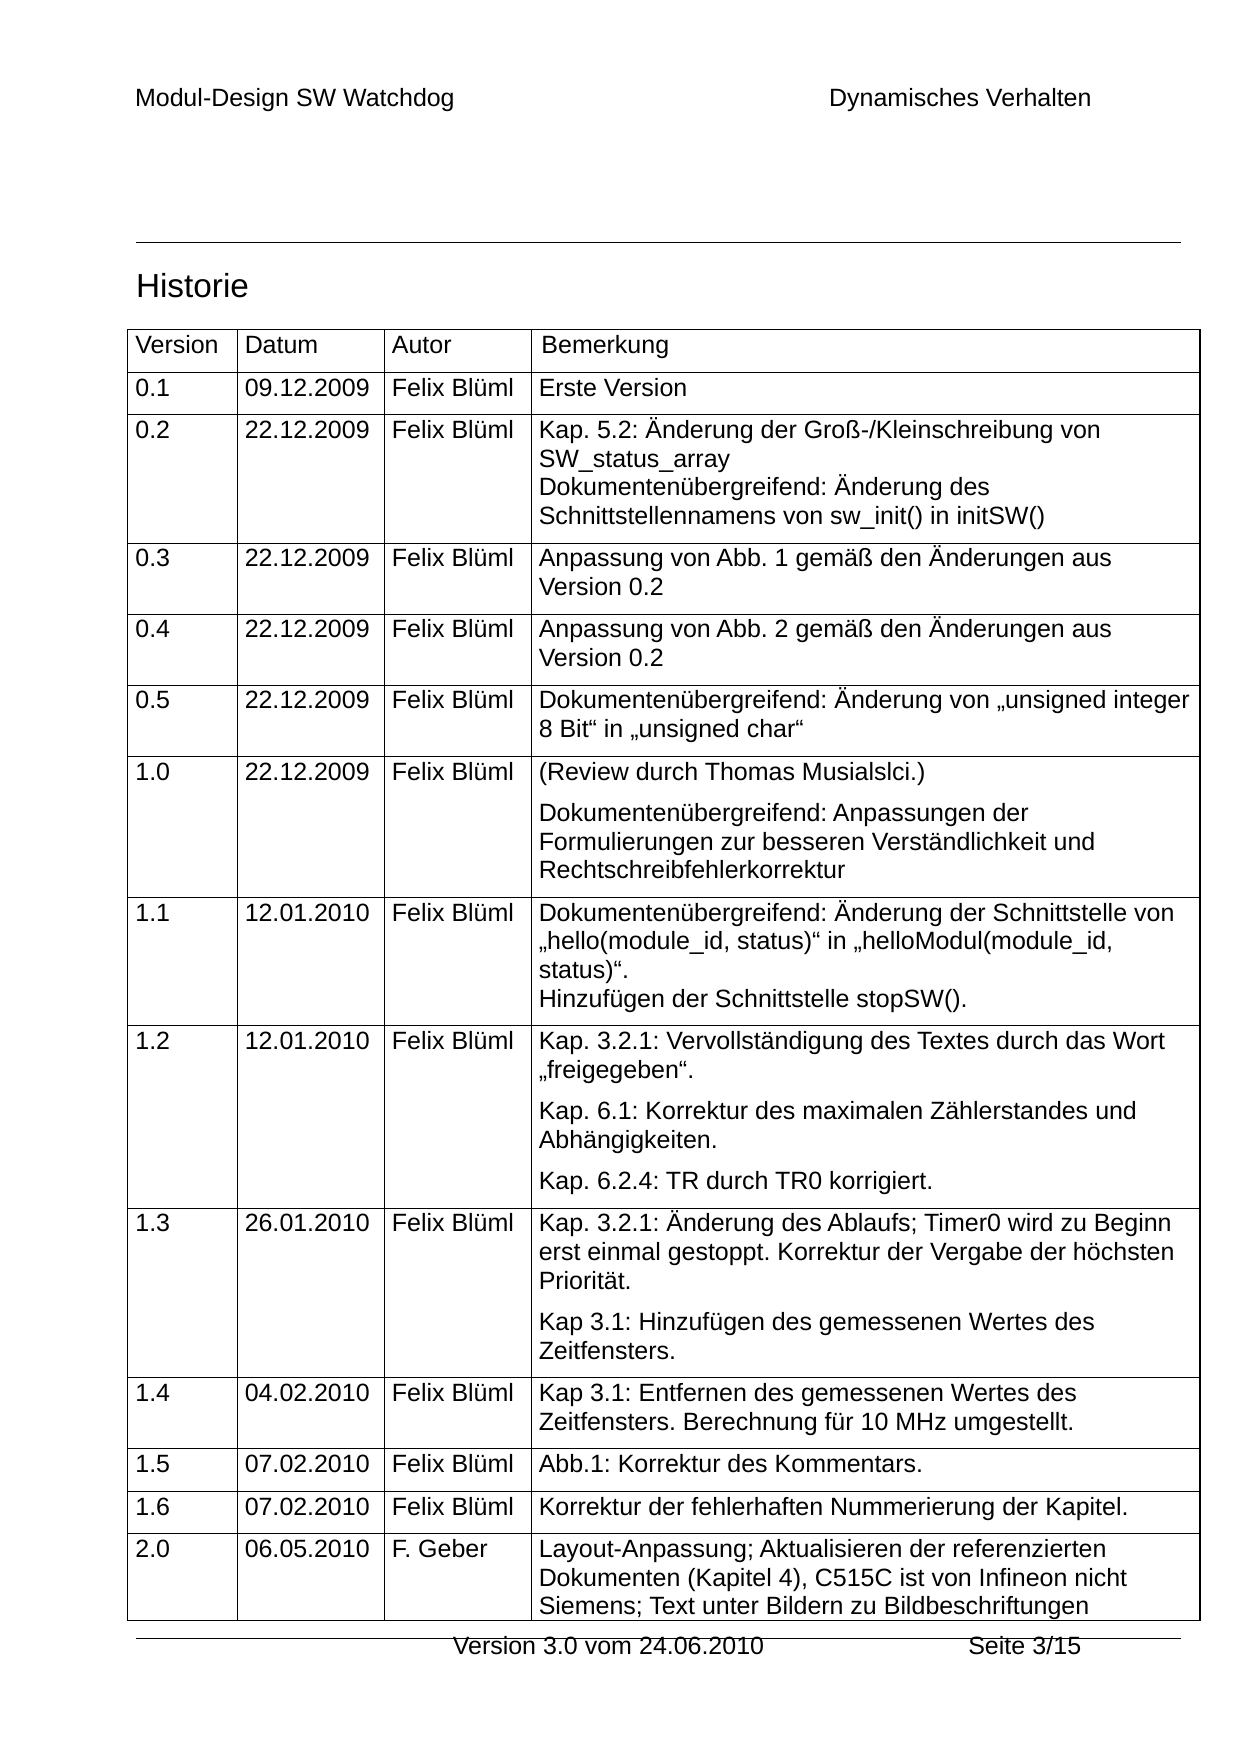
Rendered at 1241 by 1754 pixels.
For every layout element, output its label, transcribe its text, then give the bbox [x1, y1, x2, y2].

table_cell 2.0 [128, 1534, 237, 1620]
table_cell Erste Version [532, 373, 1199, 414]
table_cell Felix Blüml [385, 1449, 531, 1491]
table_cell 1.6 [128, 1492, 237, 1533]
table_cell Felix Blüml [385, 1492, 531, 1533]
table_cell 07.02.2010 [238, 1449, 384, 1491]
table_cell 0.3 [128, 544, 237, 613]
table_cell Felix Blüml [385, 1026, 531, 1207]
table_cell 26.01.2010 [238, 1209, 384, 1377]
table_cell Kap 3.1: Entfernen des gemessenen Wertes des Zeitfensters. Berechnung für 10 MHz umgestellt. [532, 1378, 1199, 1448]
table_cell Felix Blüml [385, 544, 531, 613]
table_cell 22.12.2009 [238, 544, 384, 613]
table_cell 1.4 [128, 1378, 237, 1448]
table_cell Felix Blüml [385, 757, 531, 897]
table_cell Anpassung von Abb. 2 gemäß den Änderungen aus Version 0.2 [532, 615, 1199, 684]
table_cell Felix Blüml [385, 373, 531, 414]
table_cell Felix Blüml [385, 415, 531, 542]
table_cell Felix Blüml [385, 898, 531, 1025]
table_cell 0.1 [128, 373, 237, 414]
table_cell 1.0 [128, 757, 237, 897]
table_cell F. Geber [385, 1534, 531, 1620]
table_cell Kap. 3.2.1: Vervollständigung des Textes durch das Wort „freigegeben“. Kap. 6.1: Korrektur des maximalen Zählerstandes und Abhängigkeiten. Kap. 6.2.4: TR durch TR0 korrigiert. [532, 1026, 1199, 1207]
table_cell Layout-Anpassung; Aktualisieren der referenzierten Dokumenten (Kapitel 4), C515C ist von Infineon nicht Siemens; Text unter Bildern zu Bildbeschriftungen [532, 1534, 1199, 1620]
table_cell 22.12.2009 [238, 757, 384, 897]
table_cell Abb.1: Korrektur des Kommentars. [532, 1449, 1199, 1491]
table_cell Felix Blüml [385, 686, 531, 756]
table_cell 12.01.2010 [238, 1026, 384, 1207]
table_cell 04.02.2010 [238, 1378, 384, 1448]
table_cell Anpassung von Abb. 1 gemäß den Änderungen aus Version 0.2 [532, 544, 1199, 613]
table_header Version [128, 330, 237, 372]
table_header Bemerkung [532, 330, 1199, 372]
table_cell 12.01.2010 [238, 898, 384, 1025]
table_header Autor [385, 330, 531, 372]
table_cell Felix Blüml [385, 1209, 531, 1377]
table_cell 07.02.2010 [238, 1492, 384, 1533]
table_cell Felix Blüml [385, 1378, 531, 1448]
table_cell 06.05.2010 [238, 1534, 384, 1620]
table_cell Dokumentenübergreifend: Änderung von „unsigned integer 8 Bit“ in „unsigned char“ [532, 686, 1199, 756]
table_cell 0.2 [128, 415, 237, 542]
table_cell 1.5 [128, 1449, 237, 1491]
table_cell Korrektur der fehlerhaften Nummerierung der Kapitel. [532, 1492, 1199, 1533]
table_cell Dokumentenübergreifend: Änderung der Schnittstelle von „hello(module_id, status)“ in „helloModul(module_id, status)“. Hinzufügen der Schnittstelle stopSW(). [532, 898, 1199, 1025]
subtitle Historie [136, 266, 1181, 304]
table_cell (Review durch Thomas Musialslci.) Dokumentenübergreifend: Anpassungen der Formulierungen zur besseren Verständlichkeit und Rechtschreibfehlerkorrektur [532, 757, 1199, 897]
table_cell Kap. 3.2.1: Änderung des Ablaufs; Timer0 wird zu Beginn erst einmal gestoppt. Korrektur der Vergabe der höchsten Priorität. Kap 3.1: Hinzufügen des gemessenen Wertes des Zeitfensters. [532, 1209, 1199, 1377]
table_cell 1.1 [128, 898, 237, 1025]
table_cell 22.12.2009 [238, 615, 384, 684]
table_cell 0.4 [128, 615, 237, 684]
table_cell Felix Blüml [385, 615, 531, 684]
table_cell 1.3 [128, 1209, 237, 1377]
table_header Datum [238, 330, 384, 372]
table_cell 22.12.2009 [238, 686, 384, 756]
table_cell 0.5 [128, 686, 237, 756]
table_cell Kap. 5.2: Änderung der Groß-/Kleinschreibung von SW_status_array Dokumentenübergreifend: Änderung des Schnittstellennamens von sw_init() in initSW() [532, 415, 1199, 542]
table_cell 1.2 [128, 1026, 237, 1207]
table_cell 22.12.2009 [238, 415, 384, 542]
table_cell 09.12.2009 [238, 373, 384, 414]
